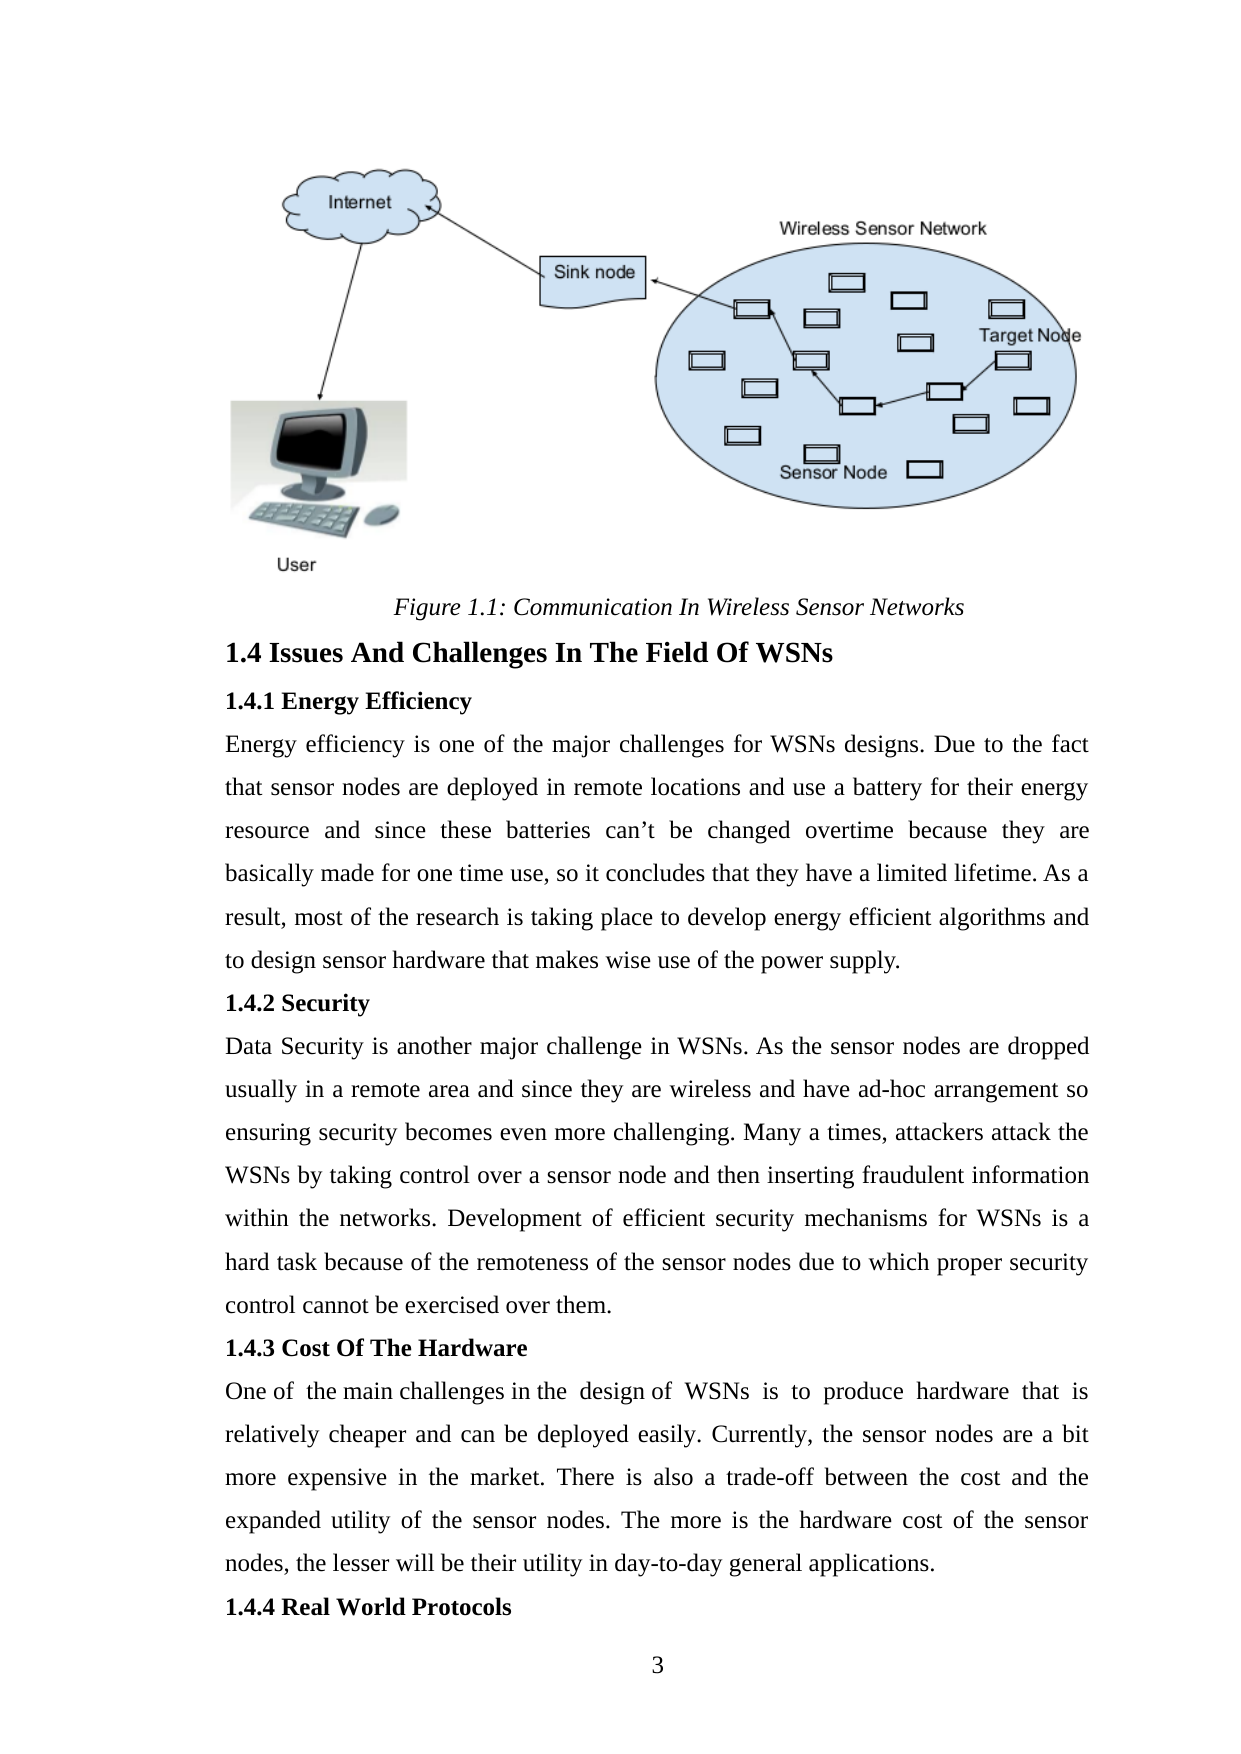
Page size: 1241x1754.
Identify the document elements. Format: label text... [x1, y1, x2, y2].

text 1.4.3 Cost Of The Hardware [225, 1333, 1090, 1362]
text 1.4.1 Energy Efficiency [225, 686, 1090, 715]
text Energy efficiency is one of the major challenges for WSNs designs. Due to the fact that sensor nodes are deployed in remote locations and use a battery for their energy resource and since these batteries can’t be changed overtime because they are basically made for one time use, so it concludes that they have a limited lifetime. As a result, most of the research is taking place to develop energy efficient algorithms and to design sensor hardware that makes wise use of the power supply. [225, 729, 1090, 973]
text One of the main challenges in the design of WSNs is to produce hardware that is [225, 1376, 1090, 1405]
text 1.4.4 Real World Protocols [225, 1592, 1090, 1620]
text relatively cheaper and can be deployed easily. Currently, the sensor nodes are a bit more expensive in the market. There is also a trade-off between the cost and the expanded utility of the sensor nodes. The more is the hardware cost of the sensor nodes, the lesser will be their utility in day-to-day general applications. [225, 1419, 1090, 1577]
text Figure 1.1: Communication In Wireless Sensor Networks [225, 162, 1090, 621]
text Data Security is another major challenge in WSNs. As the sensor nodes are dropped usually in a remote area and since they are wireless and have ad-hoc arrangement so ensuring security becomes even more challenging. Many a times, attackers attack the WSNs by taking control over a sensor node and then inserting fraudulent information within the networks. Development of efficient security mechanisms for WSNs is a hard task because of the remoteness of the sensor nodes due to which proper security control cannot be exercised over them. [225, 1031, 1090, 1318]
text 1.4 Issues And Challenges In The Field Of WSNs [225, 636, 1090, 669]
text 1.4.2 Security [225, 988, 1090, 1017]
picture [228, 162, 1094, 579]
